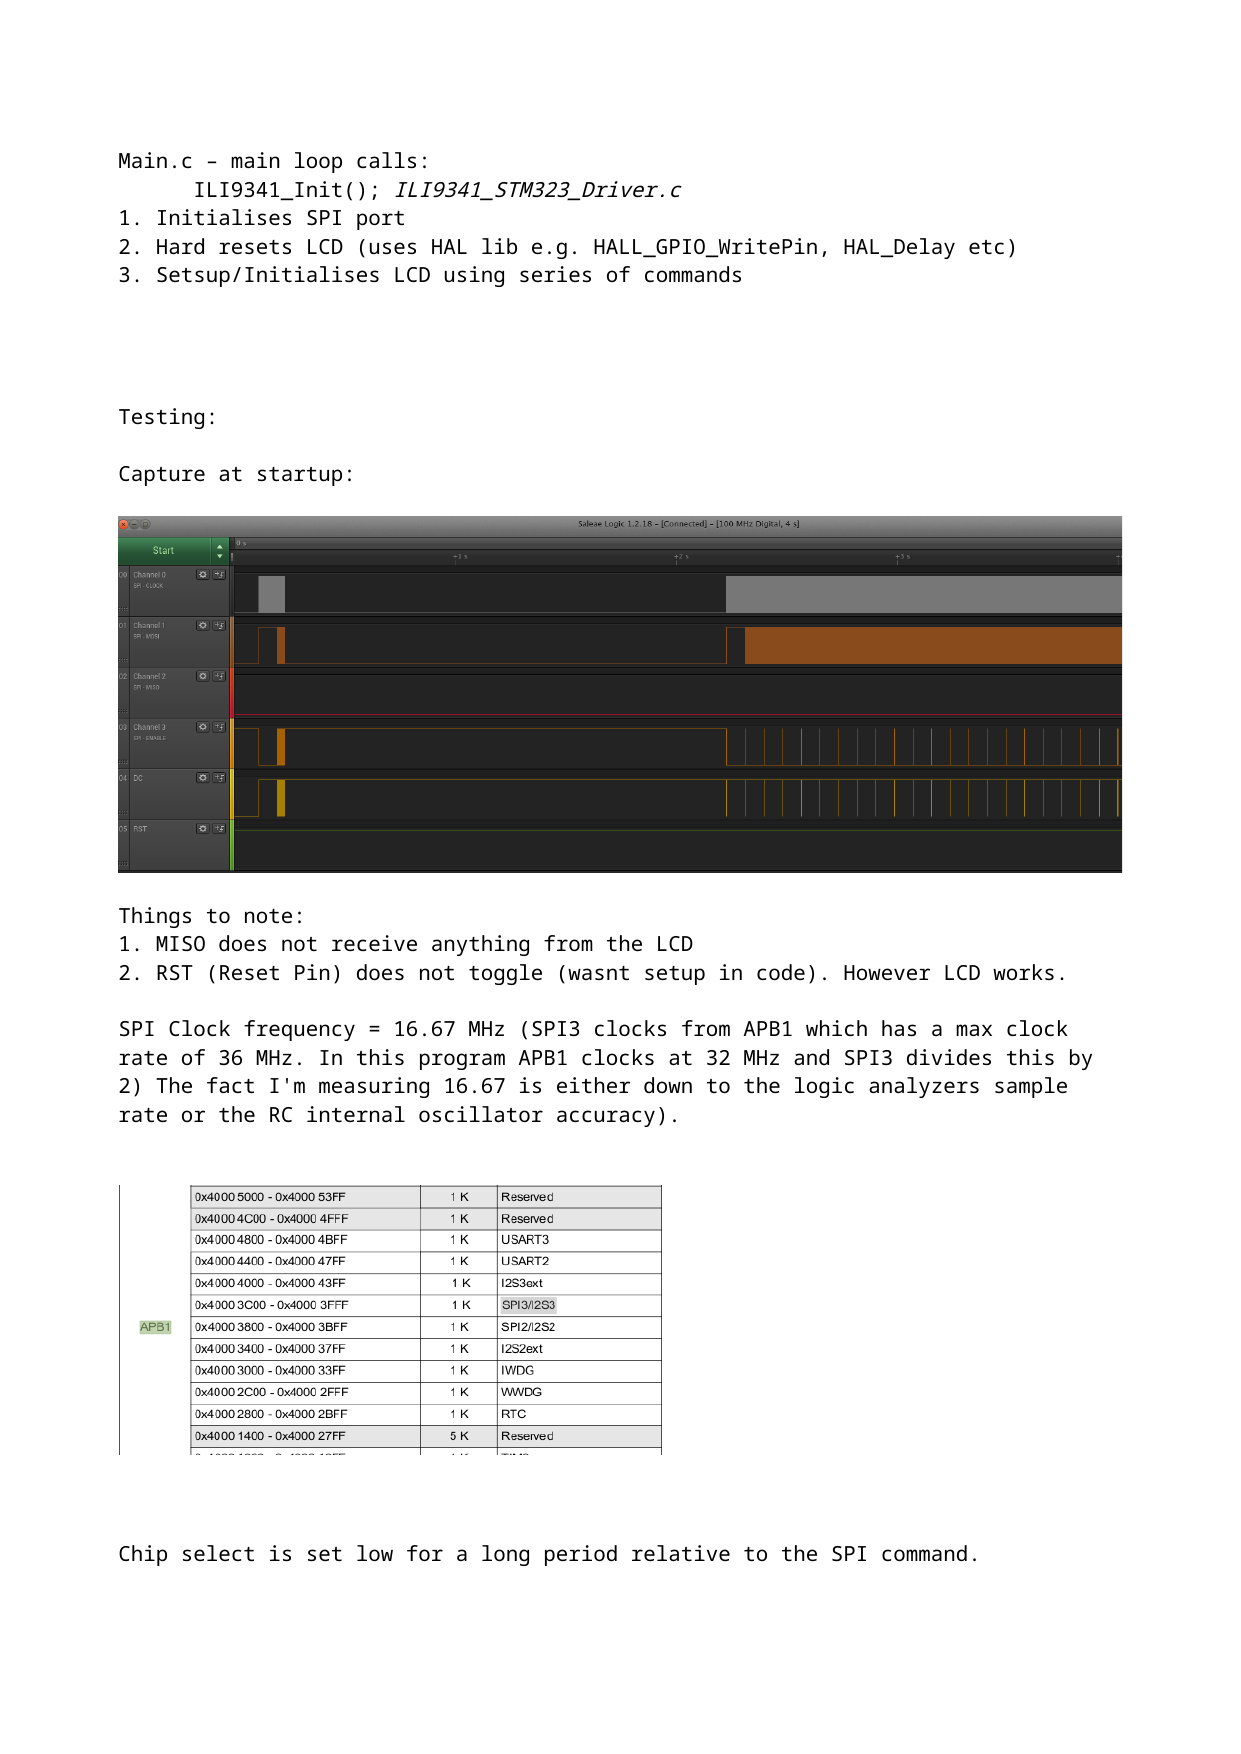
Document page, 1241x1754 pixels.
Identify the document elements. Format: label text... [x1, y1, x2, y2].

text Capture at startup: [118, 459, 1122, 488]
picture [118, 516, 1123, 873]
text 2. Hard resets LCD (uses HAL lib e.g. HALL_GPIO_WritePin, HAL_Delay etc) [118, 232, 1122, 260]
picture [118, 1185, 671, 1455]
text Chip select is set low for a long period relative to the SPI command. [118, 1539, 1122, 1568]
text Testing: [118, 402, 1122, 431]
text 1. Initialises SPI port [118, 203, 1122, 232]
text Main.c – main loop calls: [118, 147, 1122, 175]
text ILI9341_Init(); ILI9341_STM323_Driver.c [118, 175, 1122, 203]
text SPI Clock frequency = 16.67 MHz (SPI3 clocks from APB1 which has a max clock rate of 36 MHz. In this program APB1 clocks at 32 MHz and SPI3 divides this by 2) The fact I'm measuring 16.67 is either down to the logic analyzers sample rate or the RC internal oscillator accuracy). [118, 1014, 1122, 1128]
text 3. Setsup/Initialises LCD using series of commands [118, 260, 1122, 289]
text Things to note: [118, 901, 1122, 929]
text 1. MISO does not receive anything from the LCD [118, 929, 1122, 958]
text 2. RST (Reset Pin) does not toggle (wasnt setup in code). However LCD works. [118, 958, 1122, 986]
